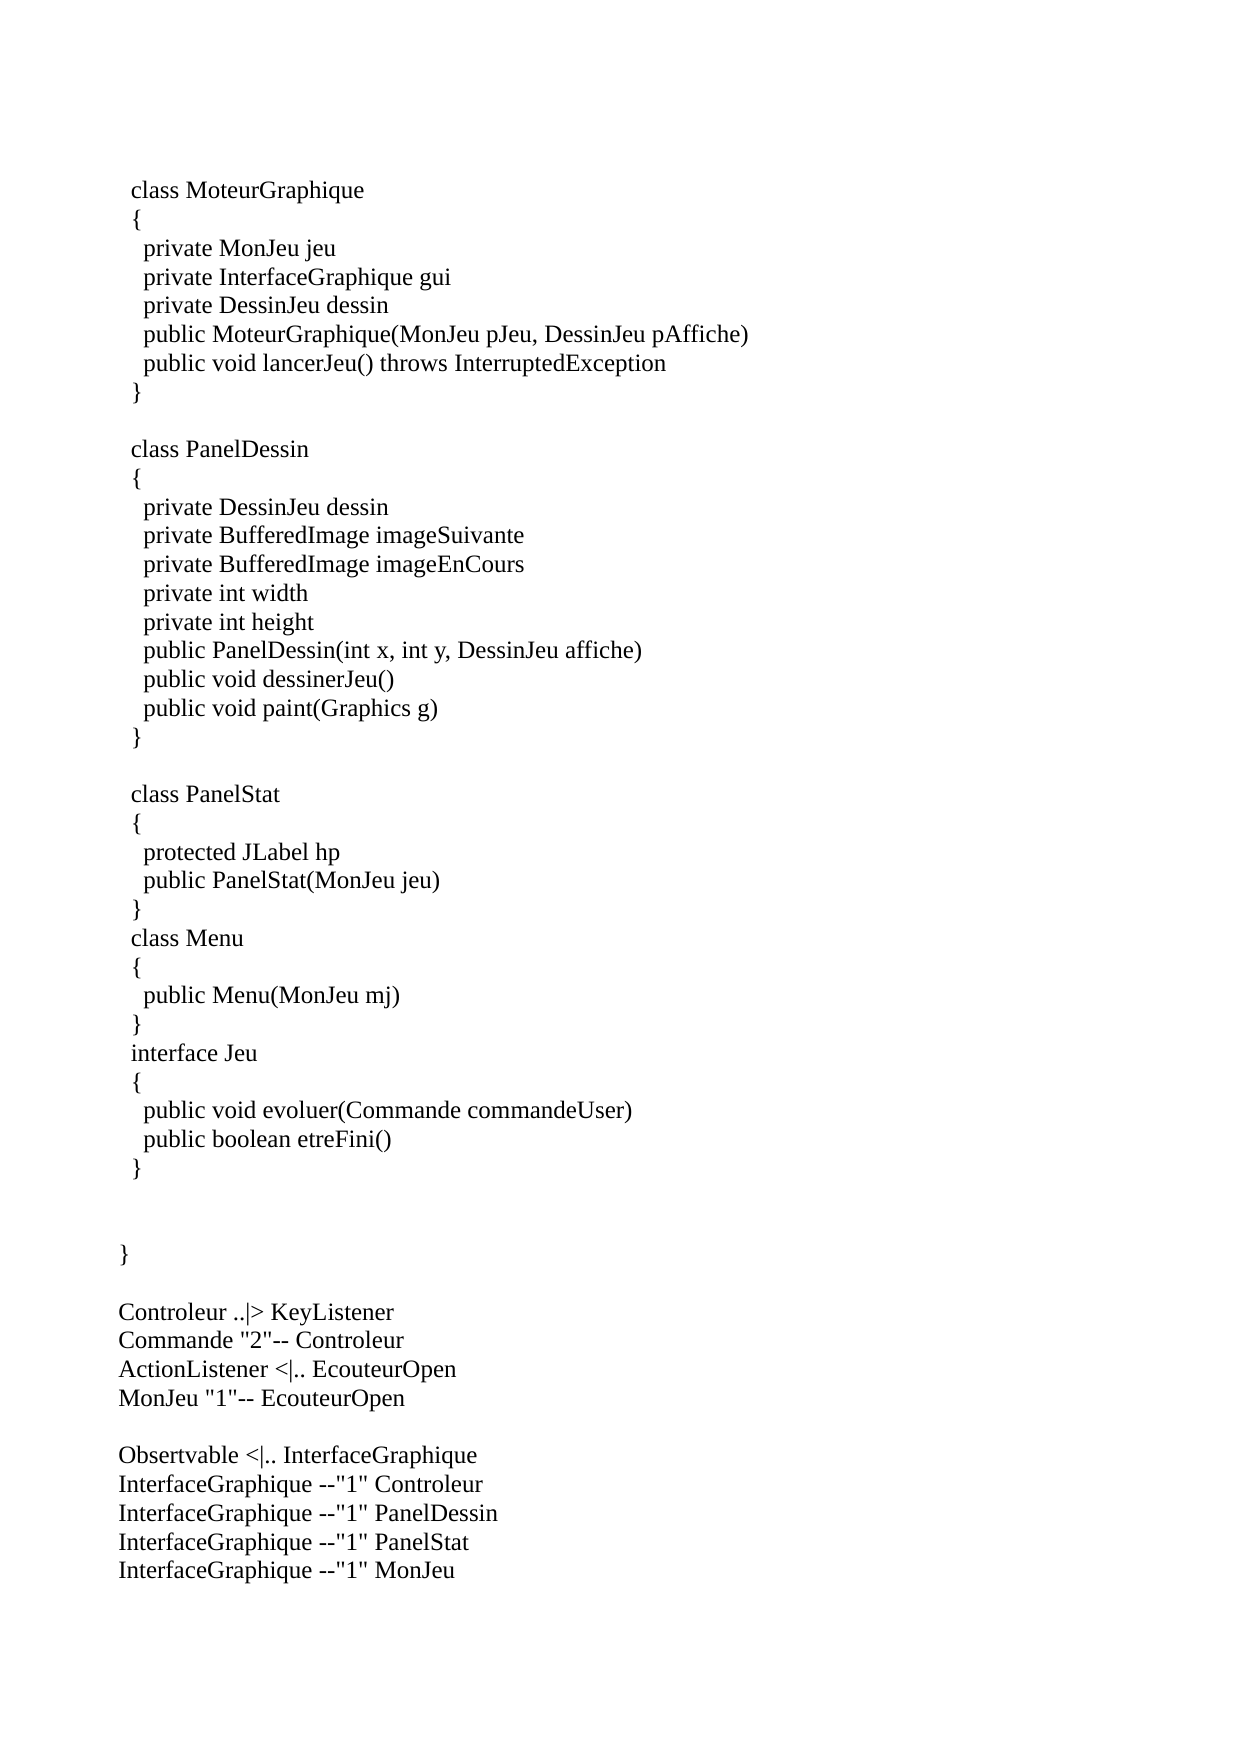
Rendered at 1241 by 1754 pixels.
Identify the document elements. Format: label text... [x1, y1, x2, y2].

text { [118, 204, 1122, 233]
text protected JLabel hp [118, 837, 1122, 866]
text public PanelDessin(int x, int y, DessinJeu affiche) [118, 636, 1122, 664]
text interface Jeu [118, 1038, 1122, 1067]
text class MoteurGraphique [118, 176, 1122, 204]
text private InterfaceGraphique gui [118, 262, 1122, 291]
text MonJeu "1"-- EcouteurOpen [118, 1383, 1122, 1412]
text private BufferedImage imageSuivante [118, 521, 1122, 549]
text public void dessinerJeu() [118, 664, 1122, 693]
text } [118, 1009, 1122, 1038]
text public boolean etreFini() [118, 1124, 1122, 1153]
text private int height [118, 607, 1122, 636]
text private int width [118, 578, 1122, 607]
text class Menu [118, 923, 1122, 952]
text public void paint(Graphics g) [118, 693, 1122, 722]
text InterfaceGraphique --"1" Controleur [118, 1469, 1122, 1498]
text public MoteurGraphique(MonJeu pJeu, DessinJeu pAffiche) [118, 319, 1122, 348]
text } [118, 1239, 1122, 1268]
text public PanelStat(MonJeu jeu) [118, 866, 1122, 894]
text class PanelStat [118, 779, 1122, 808]
text public Menu(MonJeu mj) [118, 981, 1122, 1009]
text } [118, 894, 1122, 923]
text Controleur ..|> KeyListener [118, 1297, 1122, 1326]
text Commande "2"-- Controleur [118, 1326, 1122, 1354]
text private DessinJeu dessin [118, 291, 1122, 319]
text { [118, 952, 1122, 981]
text private BufferedImage imageEnCours [118, 549, 1122, 578]
text public void evoluer(Commande commandeUser) [118, 1096, 1122, 1124]
text { [118, 808, 1122, 837]
text ActionListener <|.. EcouteurOpen [118, 1354, 1122, 1383]
text InterfaceGraphique --"1" PanelDessin [118, 1498, 1122, 1527]
text } [118, 722, 1122, 751]
text Obsertvable <|.. InterfaceGraphique [118, 1441, 1122, 1469]
text private DessinJeu dessin [118, 492, 1122, 521]
text public void lancerJeu() throws InterruptedException [118, 348, 1122, 377]
text } [118, 1153, 1122, 1182]
text } [118, 377, 1122, 406]
text InterfaceGraphique --"1" PanelStat [118, 1527, 1122, 1556]
text InterfaceGraphique --"1" MonJeu [118, 1556, 1122, 1584]
text class PanelDessin [118, 434, 1122, 463]
text { [118, 463, 1122, 492]
text private MonJeu jeu [118, 233, 1122, 262]
text { [118, 1067, 1122, 1096]
